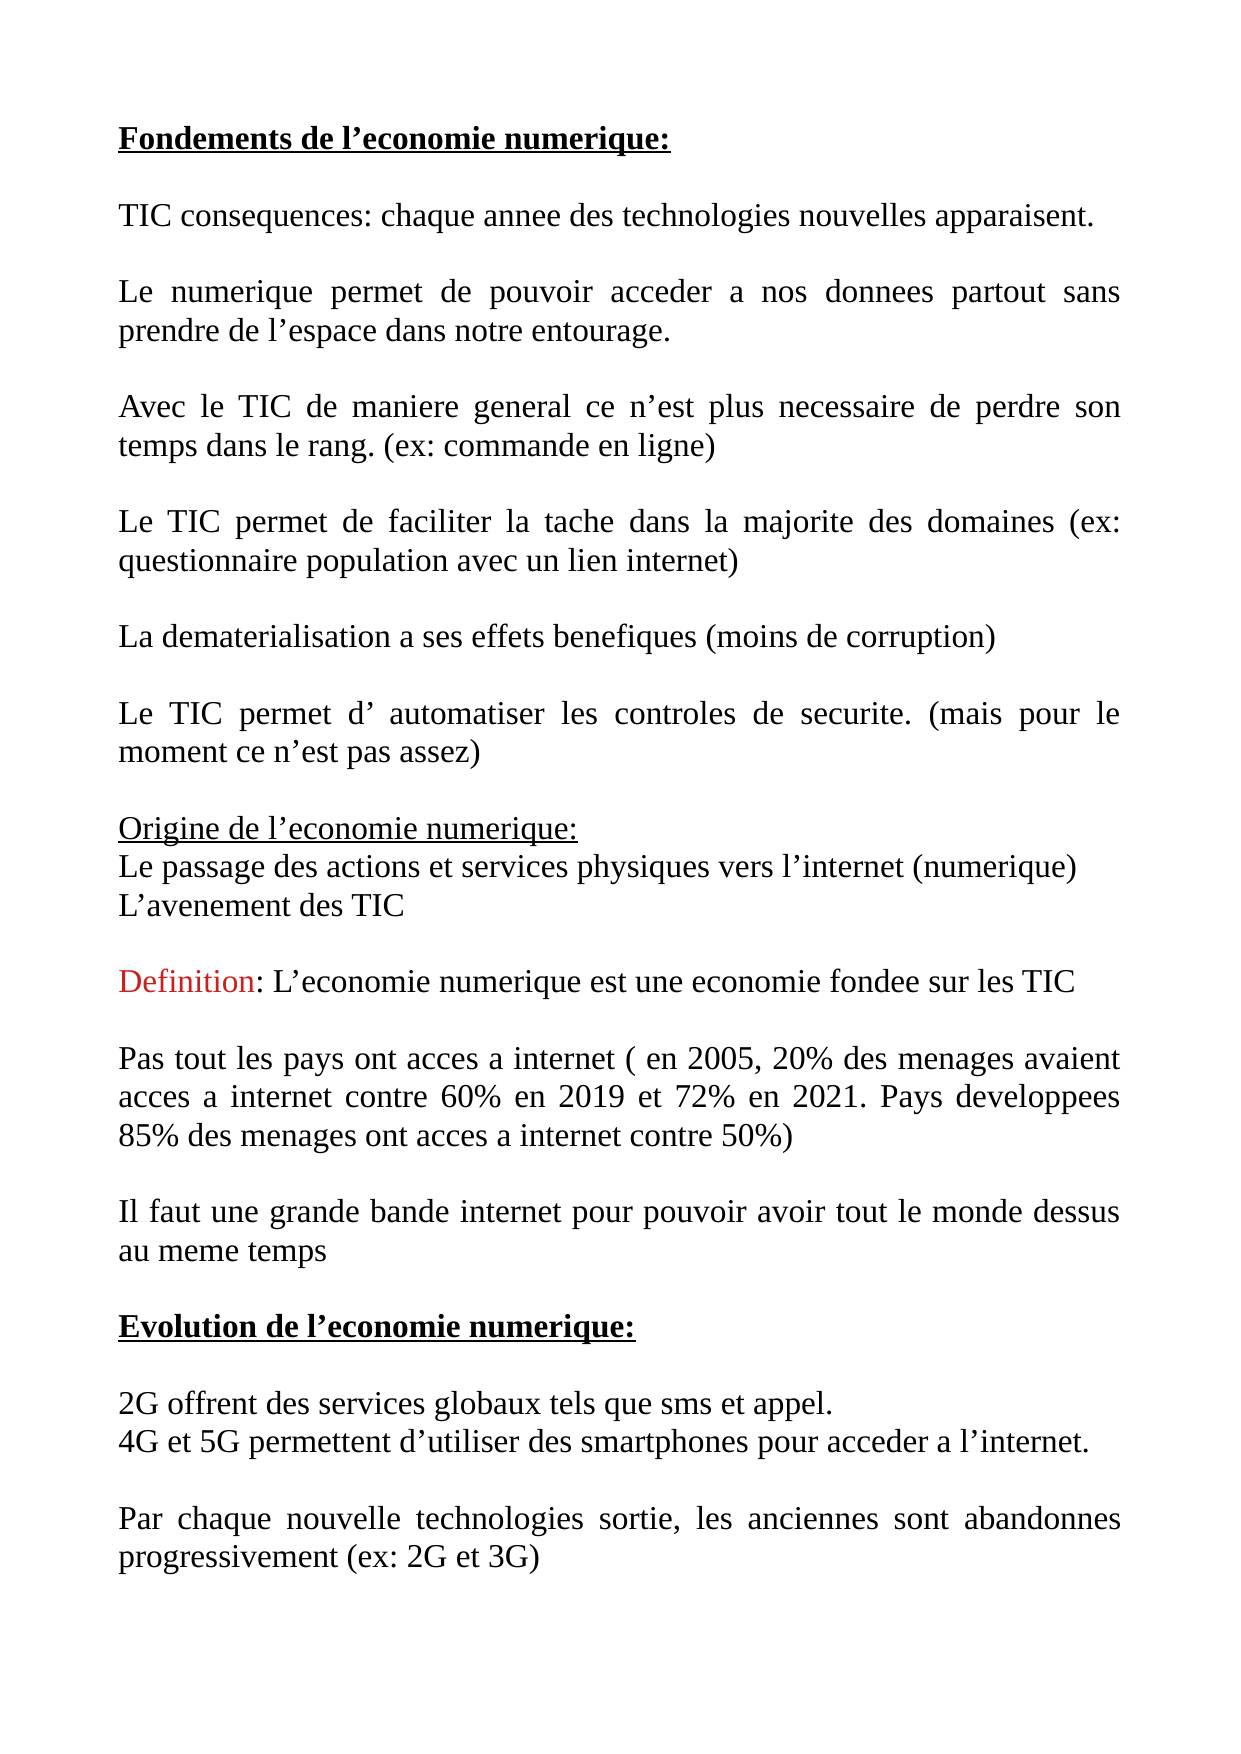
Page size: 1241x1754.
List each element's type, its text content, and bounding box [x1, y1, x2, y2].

text Origine de l’economie numerique: [118, 808, 1122, 846]
text Pas tout les pays ont acces a internet ( en 2005, 20% des menages avaient acces a internet contre 60% en 2019 et 72% en 2021. Pays developpees 85% des menages ont acces a internet contre 50%) [118, 1038, 1122, 1153]
text La dematerialisation a ses effets benefiques (moins de corruption) [118, 616, 1122, 655]
text Le TIC permet de faciliter la tache dans la majorite des domaines (ex: questionnaire population avec un lien internet) [118, 501, 1122, 578]
text Le numerique permet de pouvoir acceder a nos donnees partout sans prendre de l’espace dans notre entourage. [118, 271, 1122, 348]
text Il faut une grande bande internet pour pouvoir avoir tout le monde dessus au meme temps [118, 1191, 1122, 1268]
text Fondements de l’economie numerique: [118, 118, 1122, 156]
text TIC consequences: chaque annee des technologies nouvelles apparaisent. [118, 195, 1122, 233]
text Par chaque nouvelle technologies sortie, les anciennes sont abandonnes progressivement (ex: 2G et 3G) [118, 1498, 1122, 1575]
text Evolution de l’economie numerique: [118, 1306, 1122, 1345]
text L’avenement des TIC [118, 885, 1122, 923]
text 2G offrent des services globaux tels que sms et appel. [118, 1383, 1122, 1421]
text Avec le TIC de maniere general ce n’est plus necessaire de perdre son temps dans le rang. (ex: commande en ligne) [118, 386, 1122, 463]
text Le TIC permet d’ automatiser les controles de securite. (mais pour le moment ce n’est pas assez) [118, 693, 1122, 770]
text 4G et 5G permettent d’utiliser des smartphones pour acceder a l’internet. [118, 1421, 1122, 1460]
text Le passage des actions et services physiques vers l’internet (numerique) [118, 846, 1122, 885]
text Definition: L’economie numerique est une economie fondee sur les TIC [118, 961, 1122, 1000]
